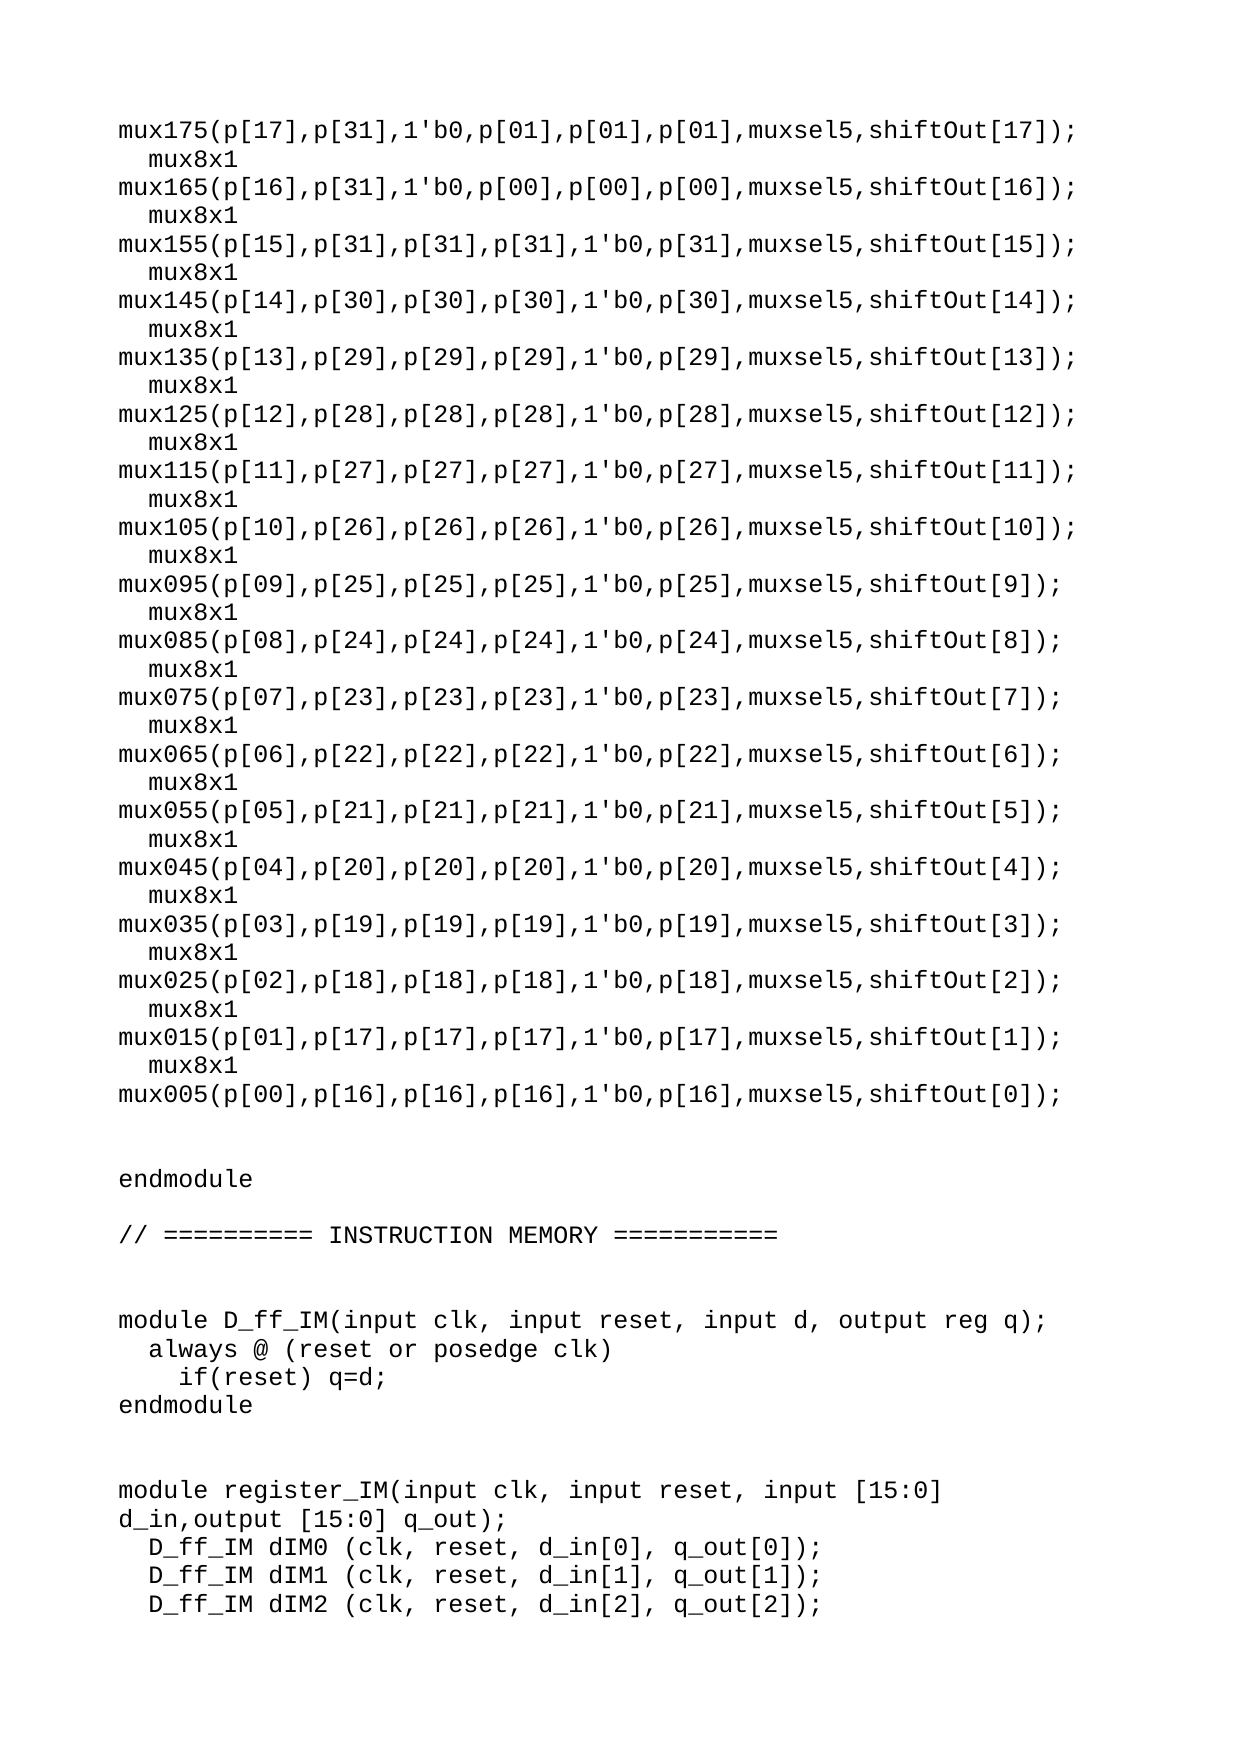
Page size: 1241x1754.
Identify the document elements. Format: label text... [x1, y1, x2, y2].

text mux8x1 mux075(p[07],p[23],p[23],p[23],1'b0,p[23],muxsel5,shiftOut[7]); [118, 656, 1122, 713]
text mux8x1 mux135(p[13],p[29],p[29],p[29],1'b0,p[29],muxsel5,shiftOut[13]); [118, 316, 1122, 373]
text module D_ff_IM(input clk, input reset, input d, output reg q); [118, 1308, 1122, 1336]
text // ========== INSTRUCTION MEMORY =========== [118, 1223, 1122, 1251]
text module register_IM(input clk, input reset, input [15:0] d_in,output [15:0] q_out); [118, 1478, 1122, 1535]
text D_ff_IM dIM2 (clk, reset, d_in[2], q_out[2]); [118, 1591, 1122, 1620]
text mux8x1 mux085(p[08],p[24],p[24],p[24],1'b0,p[24],muxsel5,shiftOut[8]); [118, 600, 1122, 656]
text mux8x1 mux165(p[16],p[31],1'b0,p[00],p[00],p[00],muxsel5,shiftOut[16]); [118, 146, 1122, 203]
text D_ff_IM dIM1 (clk, reset, d_in[1], q_out[1]); [118, 1563, 1122, 1591]
text mux8x1 mux055(p[05],p[21],p[21],p[21],1'b0,p[21],muxsel5,shiftOut[5]); [118, 770, 1122, 826]
text endmodule [118, 1166, 1122, 1195]
text mux8x1 mux115(p[11],p[27],p[27],p[27],1'b0,p[27],muxsel5,shiftOut[11]); [118, 430, 1122, 486]
text if(reset) q=d; [118, 1365, 1122, 1393]
text mux8x1 mux045(p[04],p[20],p[20],p[20],1'b0,p[20],muxsel5,shiftOut[4]); [118, 826, 1122, 883]
text D_ff_IM dIM0 (clk, reset, d_in[0], q_out[0]); [118, 1535, 1122, 1563]
text mux8x1 mux095(p[09],p[25],p[25],p[25],1'b0,p[25],muxsel5,shiftOut[9]); [118, 543, 1122, 600]
text mux8x1 mux155(p[15],p[31],p[31],p[31],1'b0,p[31],muxsel5,shiftOut[15]); [118, 203, 1122, 260]
text mux8x1 mux065(p[06],p[22],p[22],p[22],1'b0,p[22],muxsel5,shiftOut[6]); [118, 713, 1122, 770]
text mux8x1 mux005(p[00],p[16],p[16],p[16],1'b0,p[16],muxsel5,shiftOut[0]); [118, 1053, 1122, 1110]
text mux8x1 mux105(p[10],p[26],p[26],p[26],1'b0,p[26],muxsel5,shiftOut[10]); [118, 486, 1122, 543]
text mux8x1 mux145(p[14],p[30],p[30],p[30],1'b0,p[30],muxsel5,shiftOut[14]); [118, 260, 1122, 316]
text endmodule [118, 1393, 1122, 1421]
text always @ (reset or posedge clk) [118, 1336, 1122, 1365]
text mux8x1 mux025(p[02],p[18],p[18],p[18],1'b0,p[18],muxsel5,shiftOut[2]); [118, 940, 1122, 996]
text mux8x1 mux015(p[01],p[17],p[17],p[17],1'b0,p[17],muxsel5,shiftOut[1]); [118, 996, 1122, 1053]
text mux175(p[17],p[31],1'b0,p[01],p[01],p[01],muxsel5,shiftOut[17]); [118, 118, 1122, 146]
text mux8x1 mux125(p[12],p[28],p[28],p[28],1'b0,p[28],muxsel5,shiftOut[12]); [118, 373, 1122, 430]
text mux8x1 mux035(p[03],p[19],p[19],p[19],1'b0,p[19],muxsel5,shiftOut[3]); [118, 883, 1122, 940]
